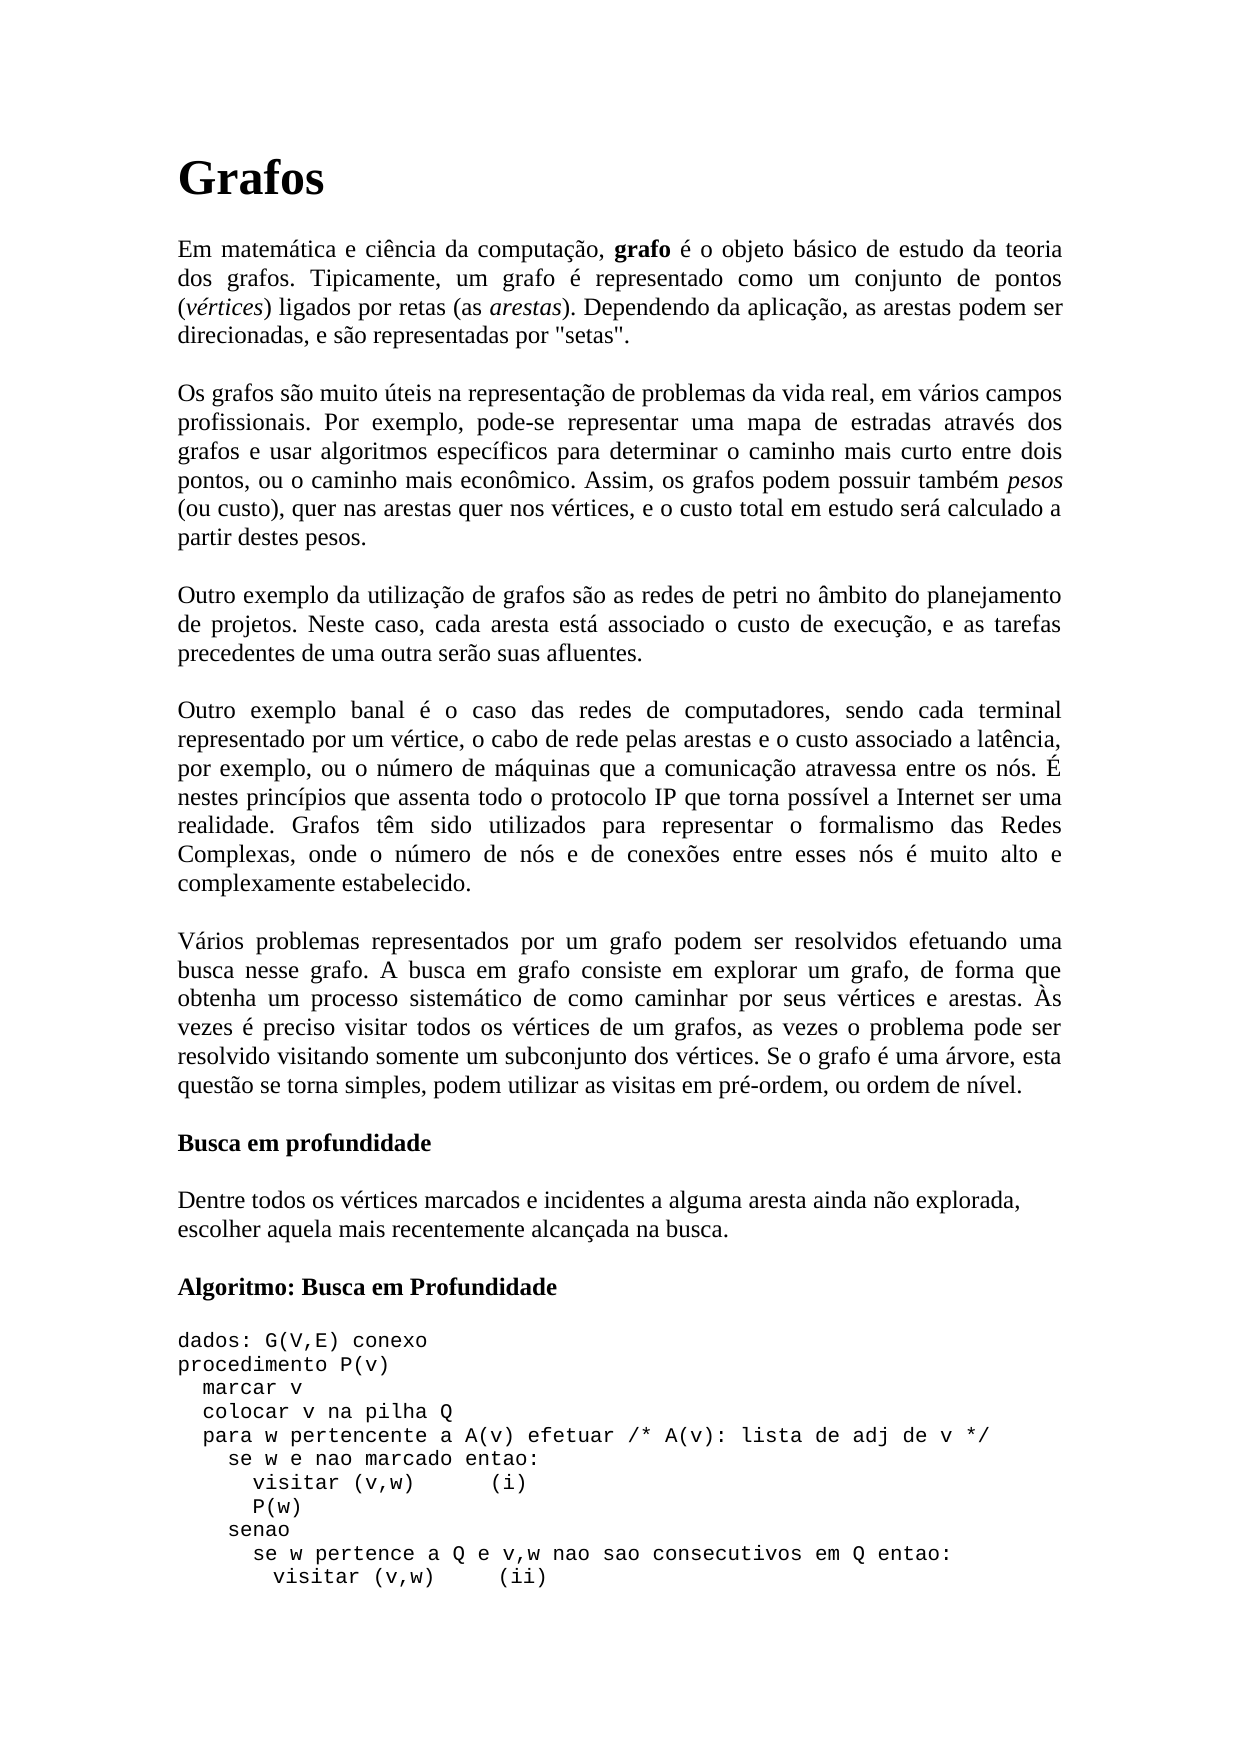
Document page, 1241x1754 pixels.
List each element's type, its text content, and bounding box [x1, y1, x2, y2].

text para w pertencente a A(v) efetuar /* A(v): lista de adj de v */ [177, 1425, 1063, 1448]
text Algoritmo: Busca em Profundidade [177, 1272, 1063, 1301]
text procedimento P(v) [177, 1354, 1063, 1377]
text Busca em profundidade [177, 1128, 1063, 1156]
text Grafos [177, 148, 1063, 205]
text Dentre todos os vértices marcados e incidentes a alguma aresta ainda não explorada, escolher aquela mais recentemente alcançada na busca. [177, 1186, 1063, 1243]
text P(w) [177, 1496, 1063, 1519]
text colocar v na pilha Q [177, 1401, 1063, 1425]
text Outro exemplo da utilização de grafos são as redes de petri no âmbito do planejamento de projetos. Neste caso, cada aresta está associado o custo de execução, e as tarefas precedentes de uma outra serão suas afluentes. [177, 580, 1063, 666]
text marcar v [177, 1377, 1063, 1401]
text Os grafos são muito úteis na representação de problemas da vida real, em vários campos profissionais. Por exemplo, pode-se representar uma mapa de estradas através dos grafos e usar algoritmos específicos para determinar o caminho mais curto entre dois pontos, ou o caminho mais econômico. Assim, os grafos podem possuir também pesos (ou custo), quer nas arestas quer nos vértices, e o custo total em estudo será calculado a partir destes pesos. [177, 378, 1063, 551]
text visitar (v,w) (i) [177, 1472, 1063, 1496]
text Outro exemplo banal é o caso das redes de computadores, sendo cada terminal representado por um vértice, o cabo de rede pelas arestas e o custo associado a latência, por exemplo, ou o número de máquinas que a comunicação atravessa entre os nós. É nestes princípios que assenta todo o protocolo IP que torna possível a Internet ser uma realidade. Grafos têm sido utilizados para representar o formalismo das Redes Complexas, onde o número de nós e de conexões entre esses nós é muito alto e complexamente estabelecido. [177, 696, 1063, 897]
text senao [177, 1519, 1063, 1543]
text visitar (v,w) (ii) [177, 1567, 1063, 1590]
text Em matemática e ciência da computação, grafo é o objeto básico de estudo da teoria dos grafos. Tipicamente, um grafo é representado como um conjunto de pontos (vértices) ligados por retas (as arestas). Dependendo da aplicação, as arestas podem ser direcionadas, e são representadas por "setas". [177, 234, 1063, 349]
text se w e nao marcado entao: [177, 1448, 1063, 1472]
text Vários problemas representados por um grafo podem ser resolvidos efetuando uma busca nesse grafo. A busca em grafo consiste em explorar um grafo, de forma que obtenha um processo sistemático de como caminhar por seus vértices e arestas. Às vezes é preciso visitar todos os vértices de um grafos, as vezes o problema pode ser resolvido visitando somente um subconjunto dos vértices. Se o grafo é uma árvore, esta questão se torna simples, podem utilizar as visitas em pré-ordem, ou ordem de nível. [177, 926, 1063, 1098]
text dados: G(V,E) conexo [177, 1330, 1063, 1354]
text se w pertence a Q e v,w nao sao consecutivos em Q entao: [177, 1543, 1063, 1567]
